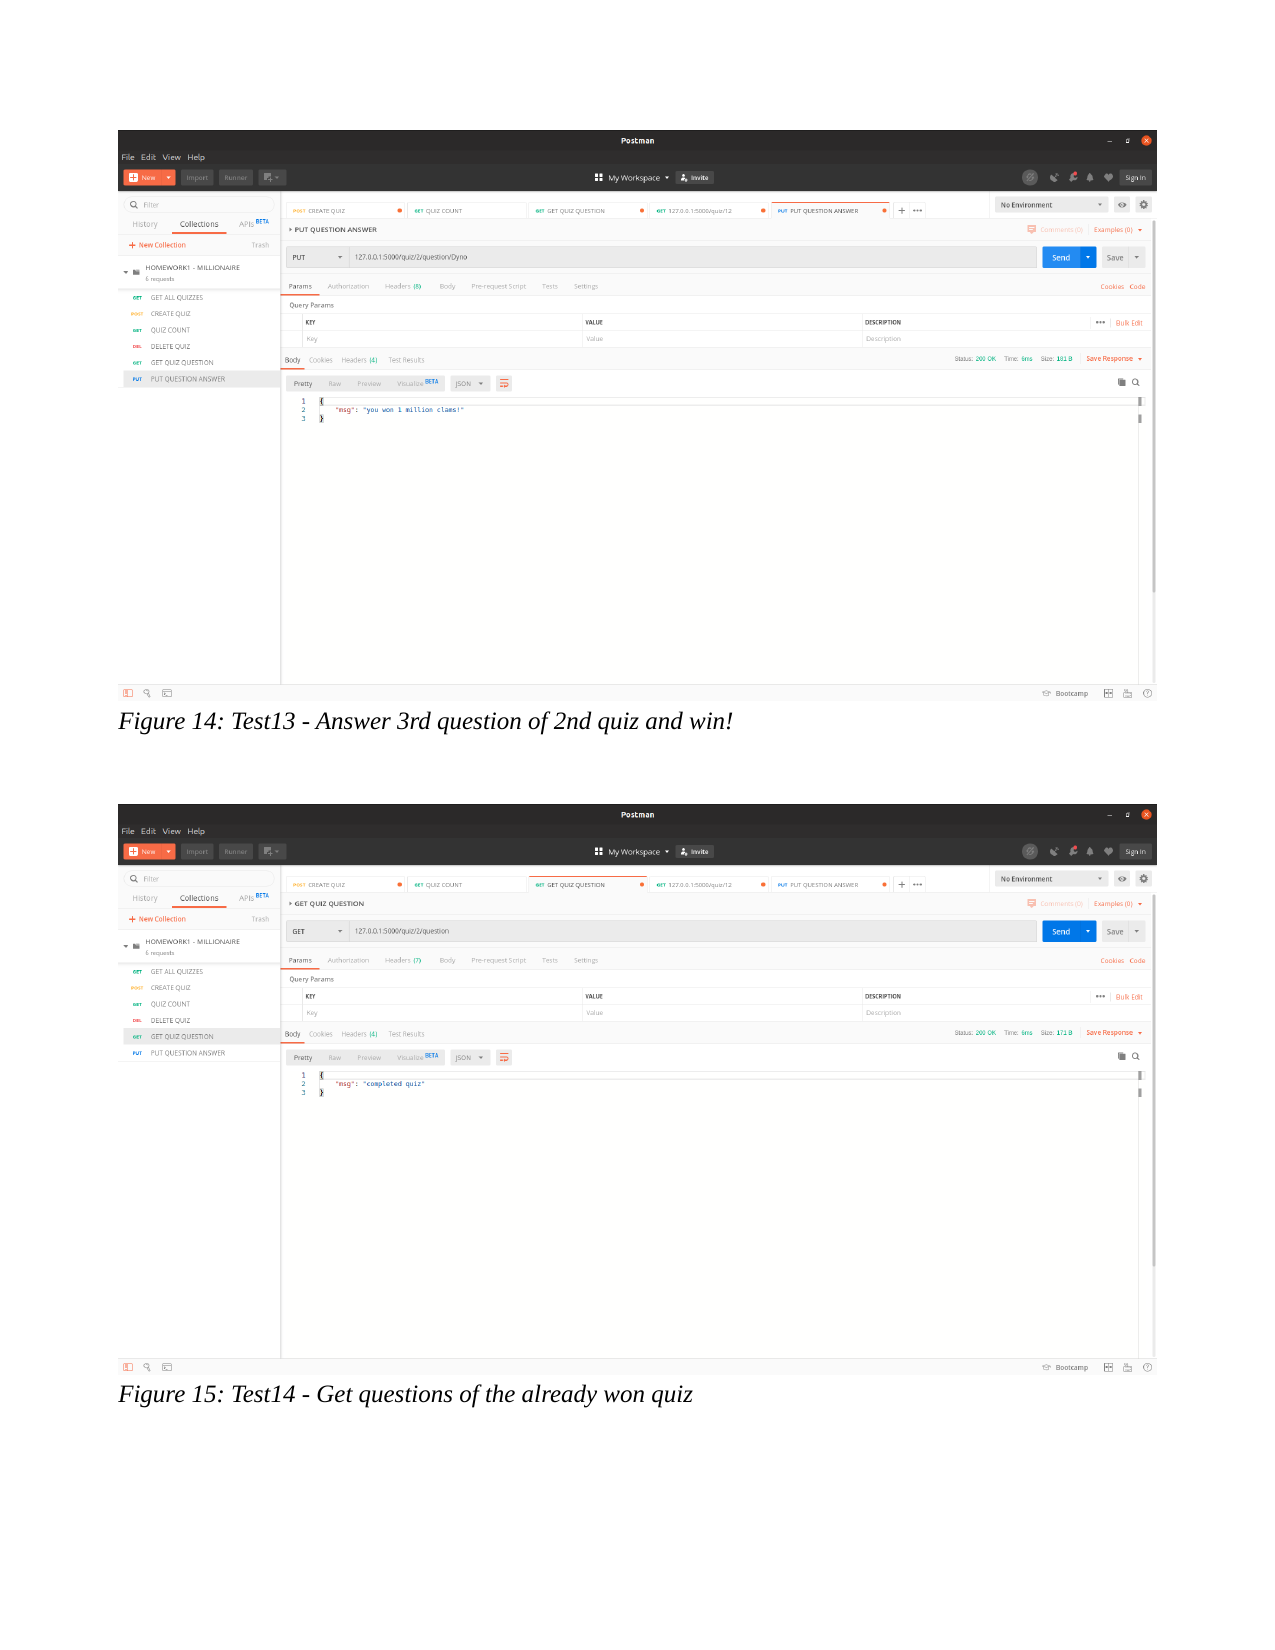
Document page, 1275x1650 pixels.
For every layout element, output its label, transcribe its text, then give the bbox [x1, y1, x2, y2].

picture [118, 804, 1157, 1375]
text Figure 14: Test13 - Answer 3rd question of 2nd quiz and win! [118, 701, 1157, 734]
text Figure 15: Test14 - Get questions of the already won quiz [118, 1375, 1157, 1408]
picture [118, 130, 1157, 701]
